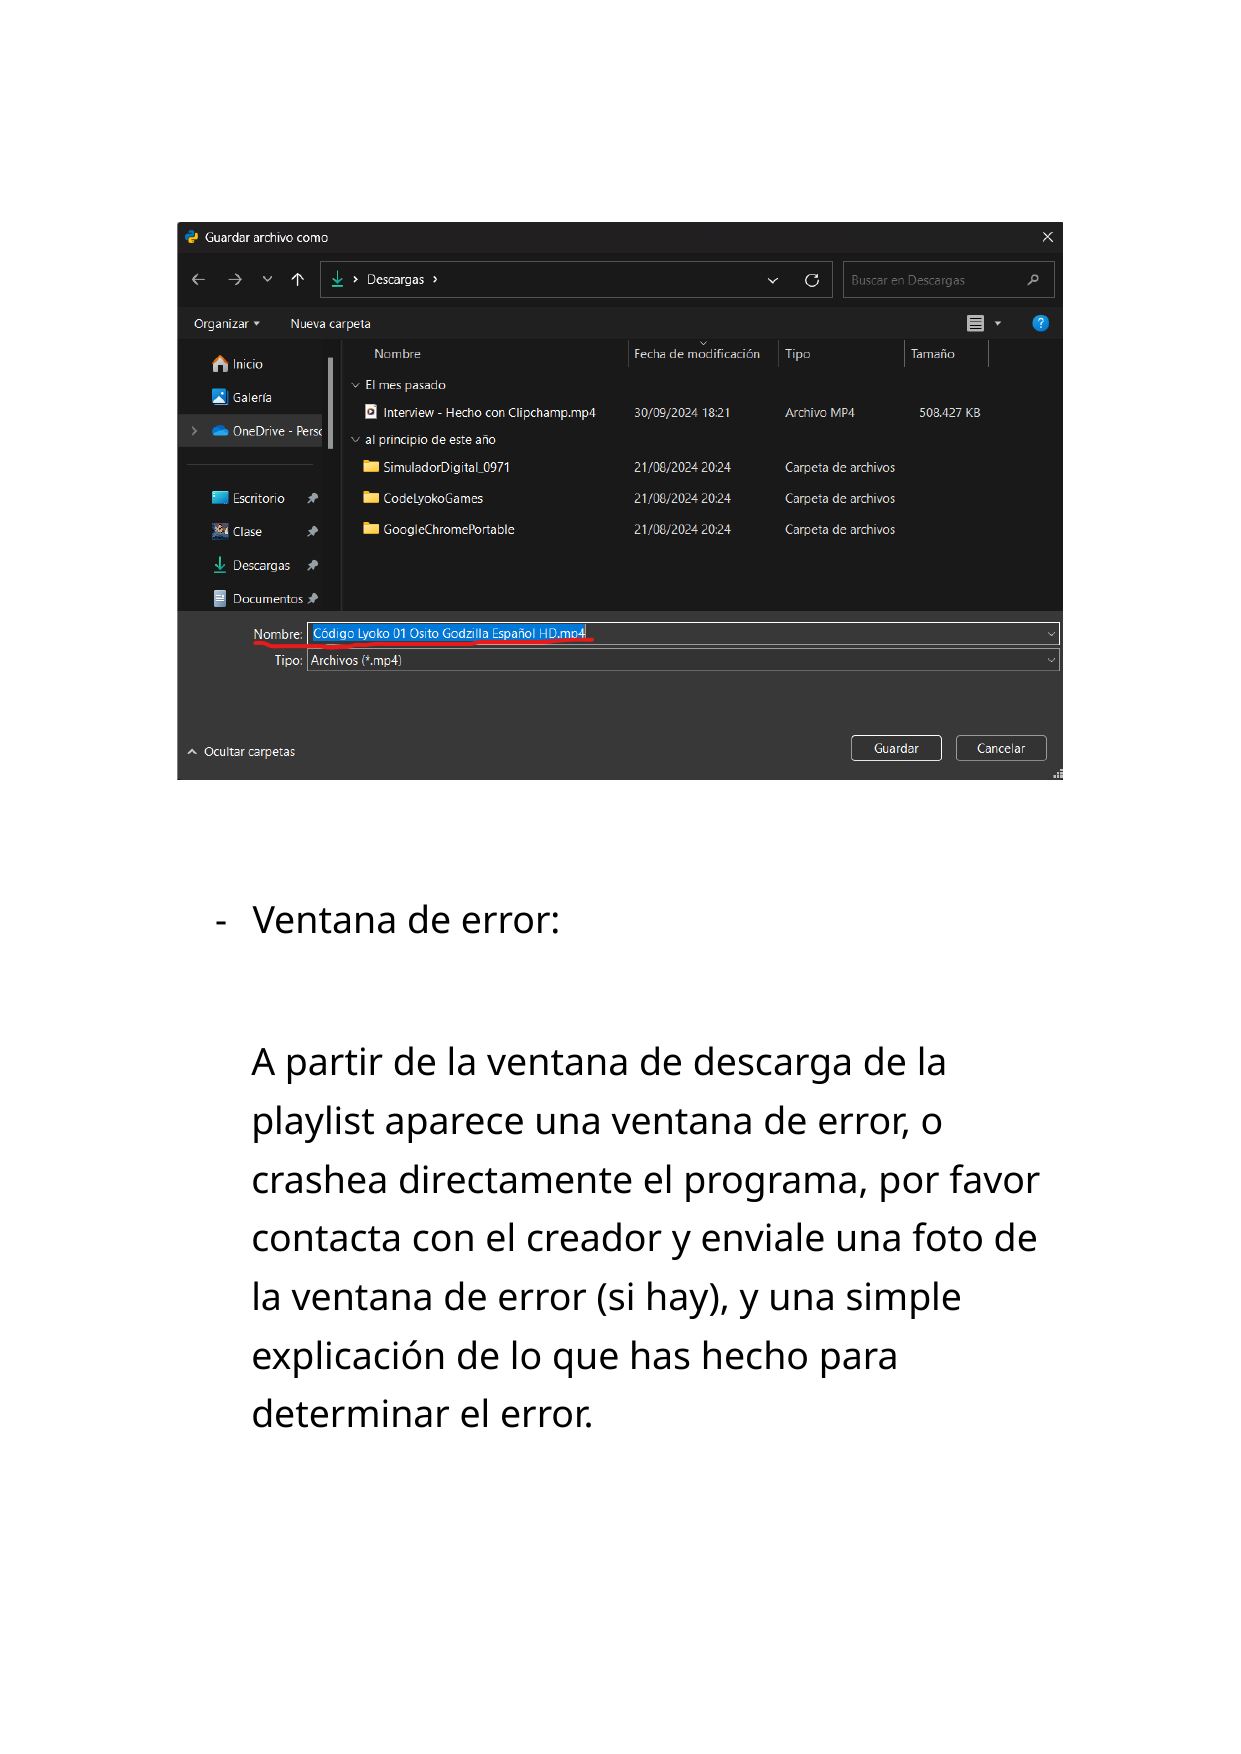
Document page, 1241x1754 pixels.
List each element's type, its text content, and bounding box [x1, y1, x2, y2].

text A partir de la ventana de descarga de la playlist aparece una ventana de error, o crashea directamente el programa, por favor contacta con el creador y enviale una foto de la ventana de error (si hay), y una simple explicación de lo que has hecho para determinar el error. [251, 1036, 1063, 1439]
list Ventana de error: [215, 893, 1063, 944]
